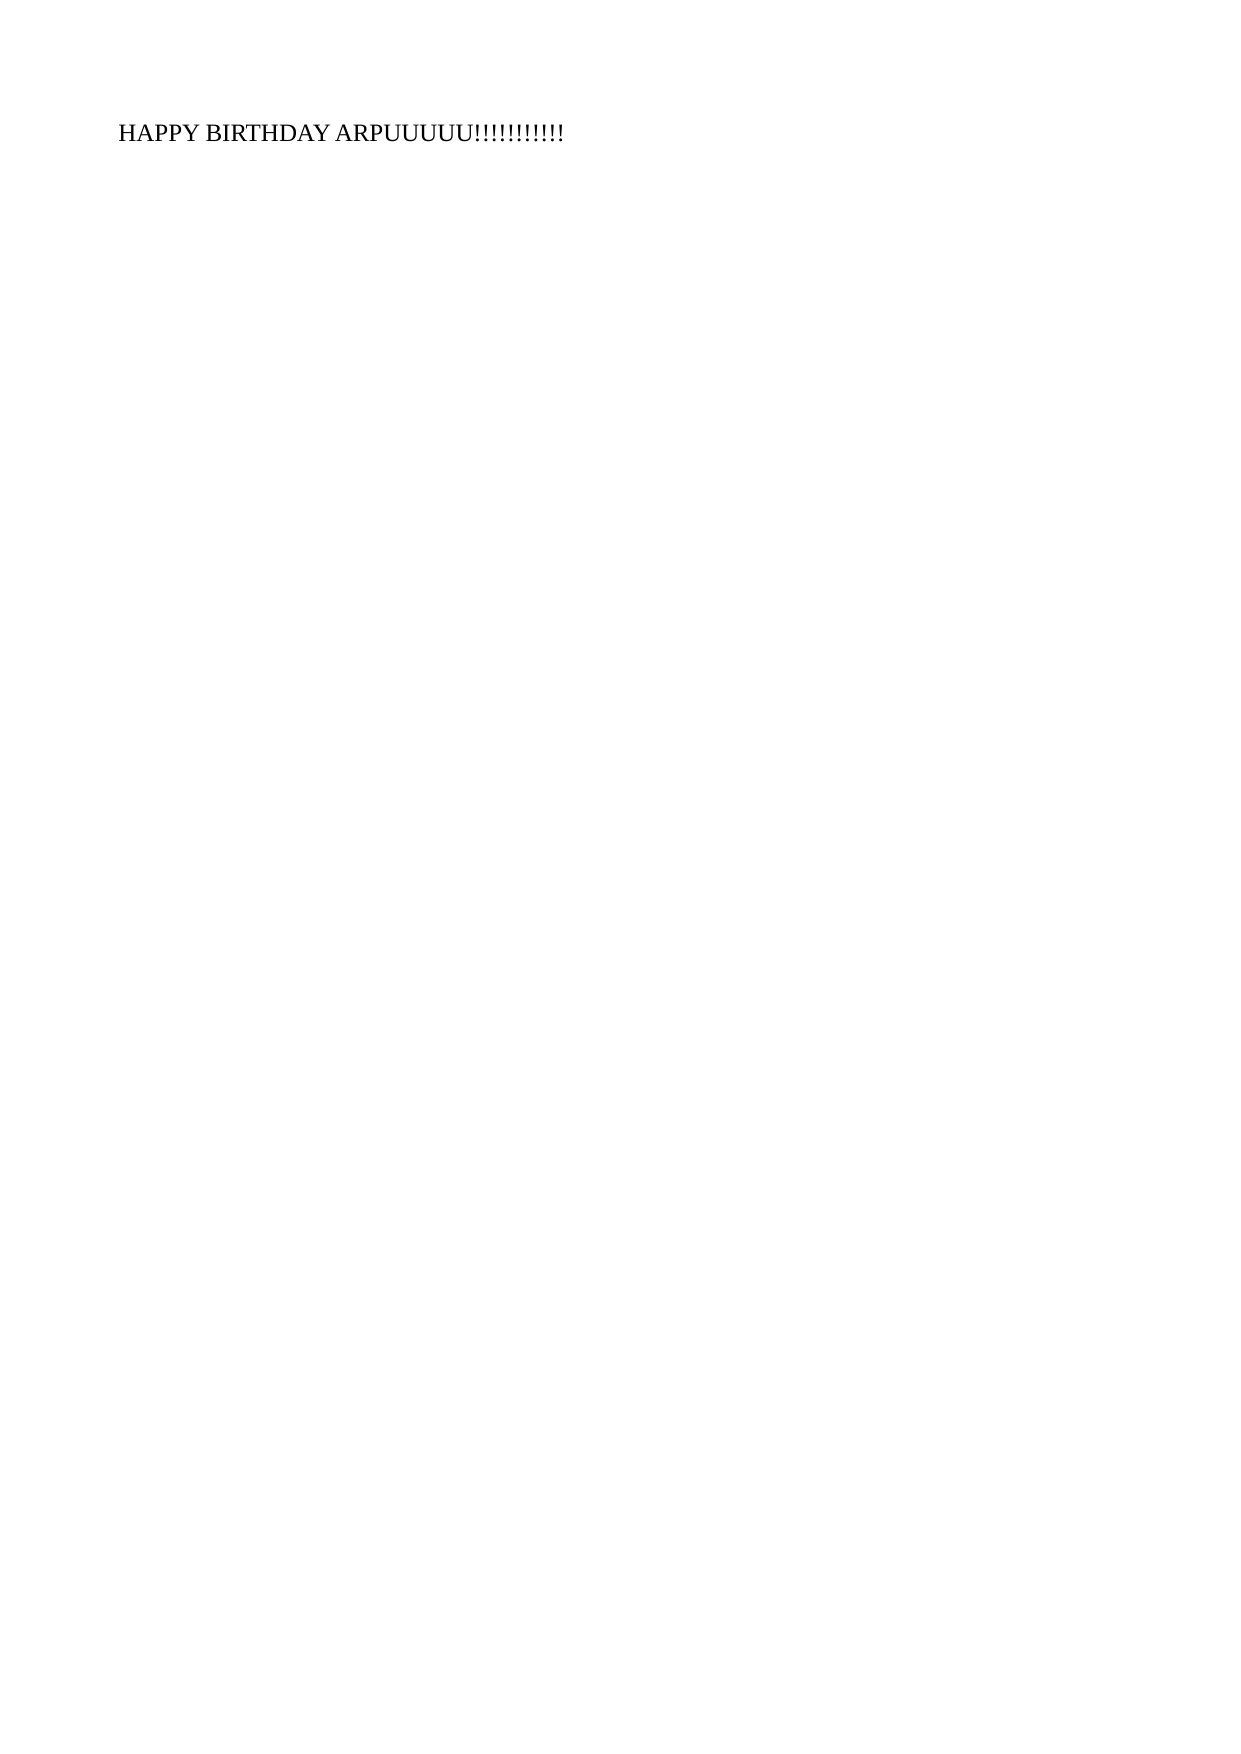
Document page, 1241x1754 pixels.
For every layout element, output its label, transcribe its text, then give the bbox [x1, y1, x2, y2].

text HAPPY BIRTHDAY ARPUUUUU!!!!!!!!!!! [118, 118, 1122, 147]
